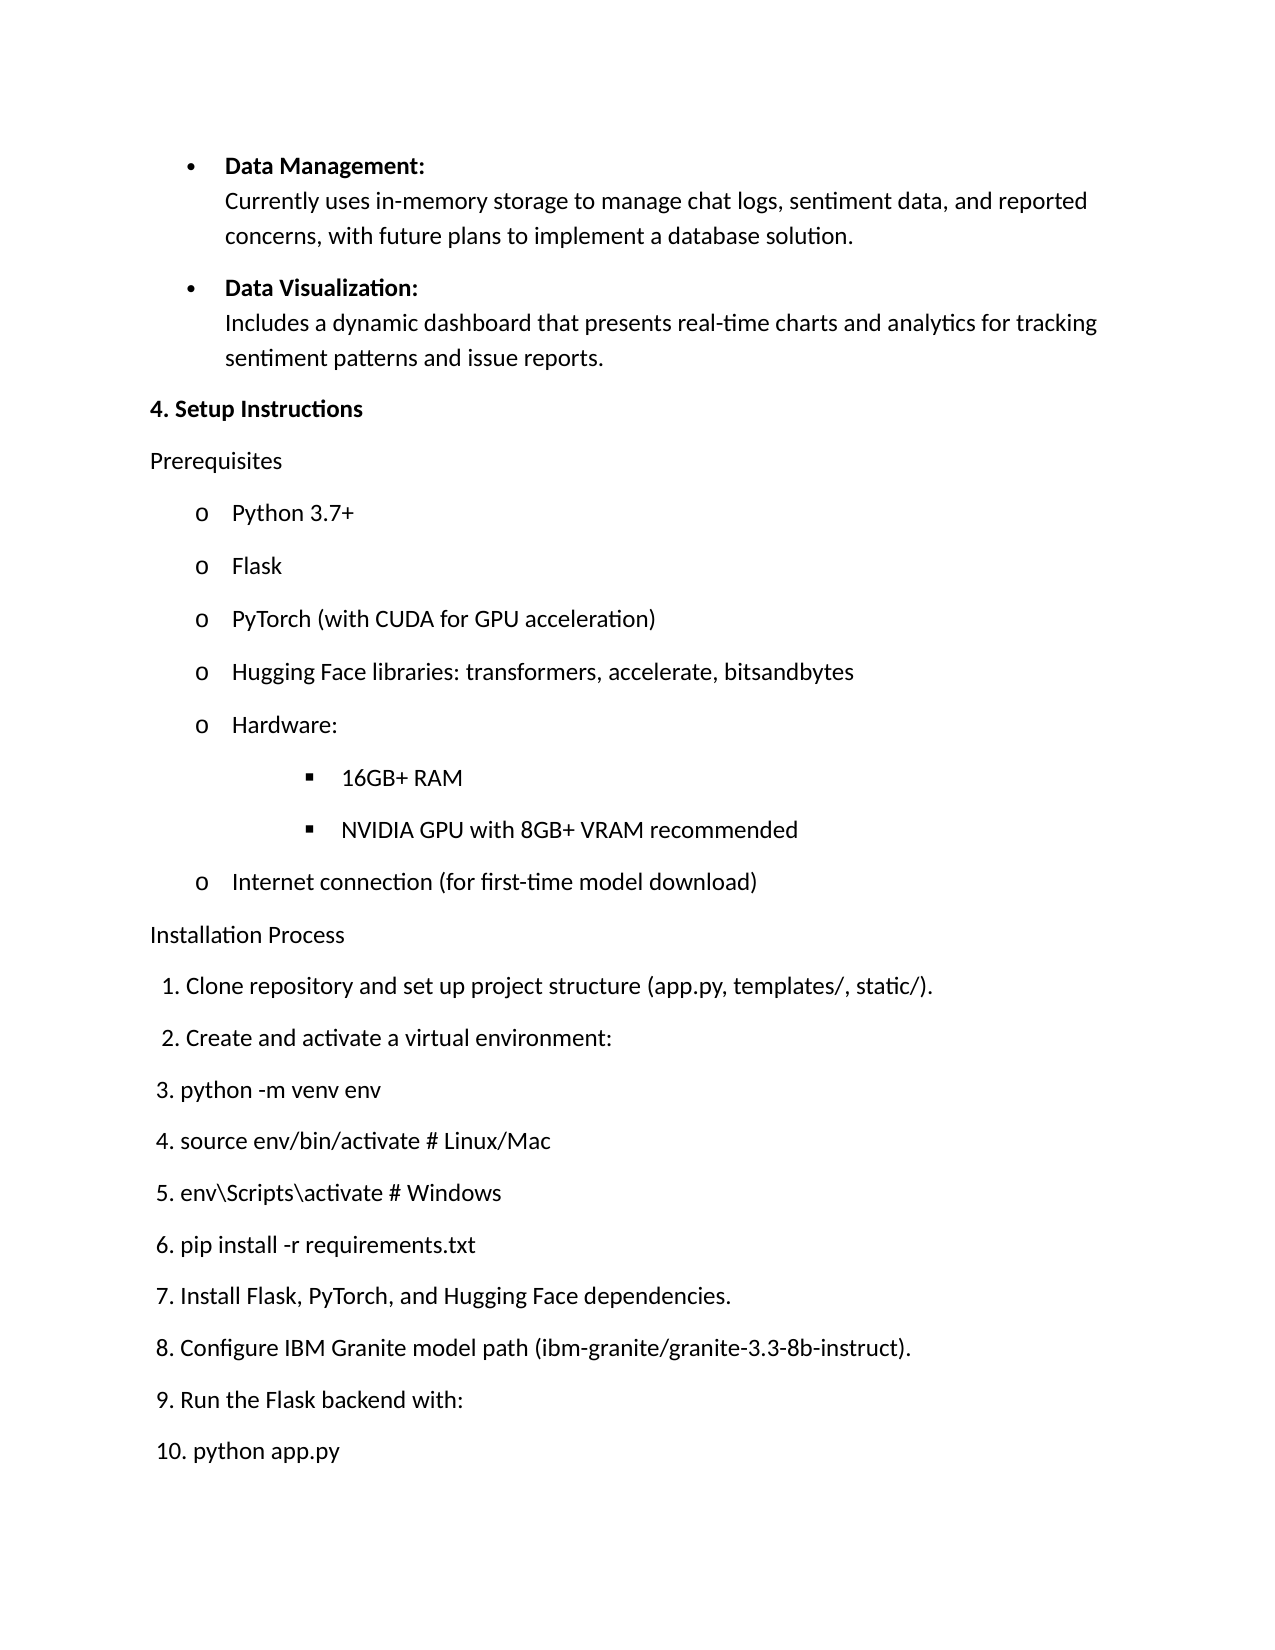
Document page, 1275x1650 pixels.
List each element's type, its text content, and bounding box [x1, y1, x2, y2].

list Hardware: [194, 709, 1125, 741]
list NVIDIA GPU with 8GB+ VRAM recommended [303, 814, 1125, 844]
text 8. Configure IBM Granite model path (ibm-granite/granite-3.3-8b-instruct). [150, 1332, 1125, 1363]
text 7. Install Flask, PyTorch, and Hugging Face dependencies. [150, 1280, 1125, 1311]
list Python 3.7+ [194, 497, 1125, 528]
list Internet connection (for first-time model download) [194, 866, 1125, 897]
list Data Visualization: Includes a dynamic dashboard that presents real-time charts and analytics for tracking sentiment patterns and issue reports. [187, 272, 1125, 372]
list Data Management: Currently uses in-memory storage to manage chat logs, sentiment data, and reported concerns, with future plans to implement a database solution. [187, 150, 1125, 251]
text 1. Clone repository and set up project structure (app.py, templates/, static/). [150, 970, 1125, 1001]
list Flask [194, 550, 1125, 582]
list 16GB+ RAM [303, 762, 1125, 793]
text Installation Process [150, 919, 1125, 949]
text 4. source env/bin/activate # Linux/Mac [150, 1125, 1125, 1156]
text 9. Run the Flask backend with: [150, 1384, 1125, 1414]
text 10. python app.py [150, 1435, 1125, 1466]
list Hugging Face libraries: transformers, accelerate, bitsandbytes [194, 656, 1125, 688]
text 6. pip install -r requirements.txt [150, 1229, 1125, 1259]
text 4. Setup Instructions [150, 393, 1125, 424]
list PyTorch (with CUDA for GPU acceleration) [194, 603, 1125, 635]
text 5. env\Scripts\activate # Windows [150, 1177, 1125, 1208]
text 3. python -m venv env [150, 1074, 1125, 1104]
text Prerequisites [150, 445, 1125, 476]
text 2. Create and activate a virtual environment: [150, 1022, 1125, 1053]
